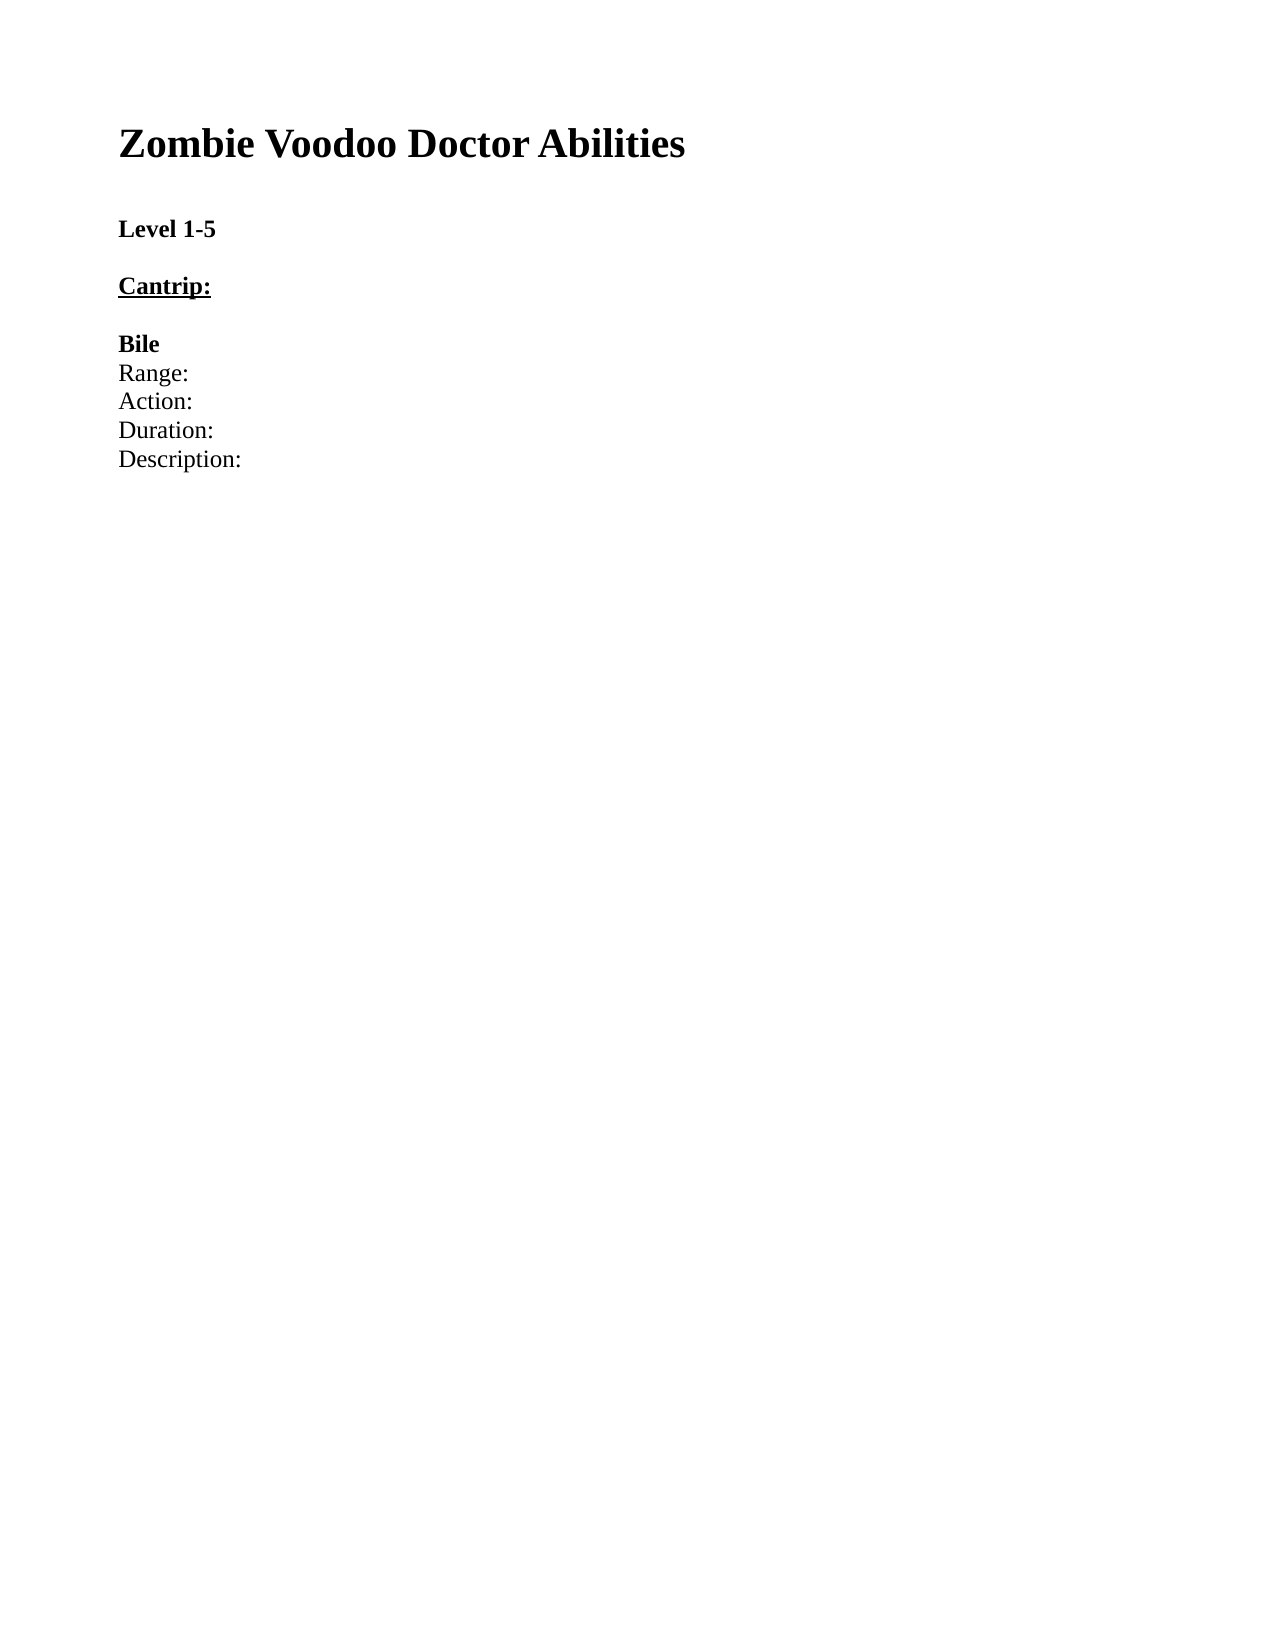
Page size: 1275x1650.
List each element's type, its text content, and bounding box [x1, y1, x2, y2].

text Bile [118, 329, 1157, 358]
text Level 1-5 [118, 214, 1157, 243]
text Description: [118, 444, 1157, 473]
text Range: [118, 358, 1157, 386]
text Action: [118, 386, 1157, 415]
text Duration: [118, 415, 1157, 444]
text Cantrip: [118, 271, 1157, 300]
text Zombie Voodoo Doctor Abilities [118, 118, 1157, 166]
